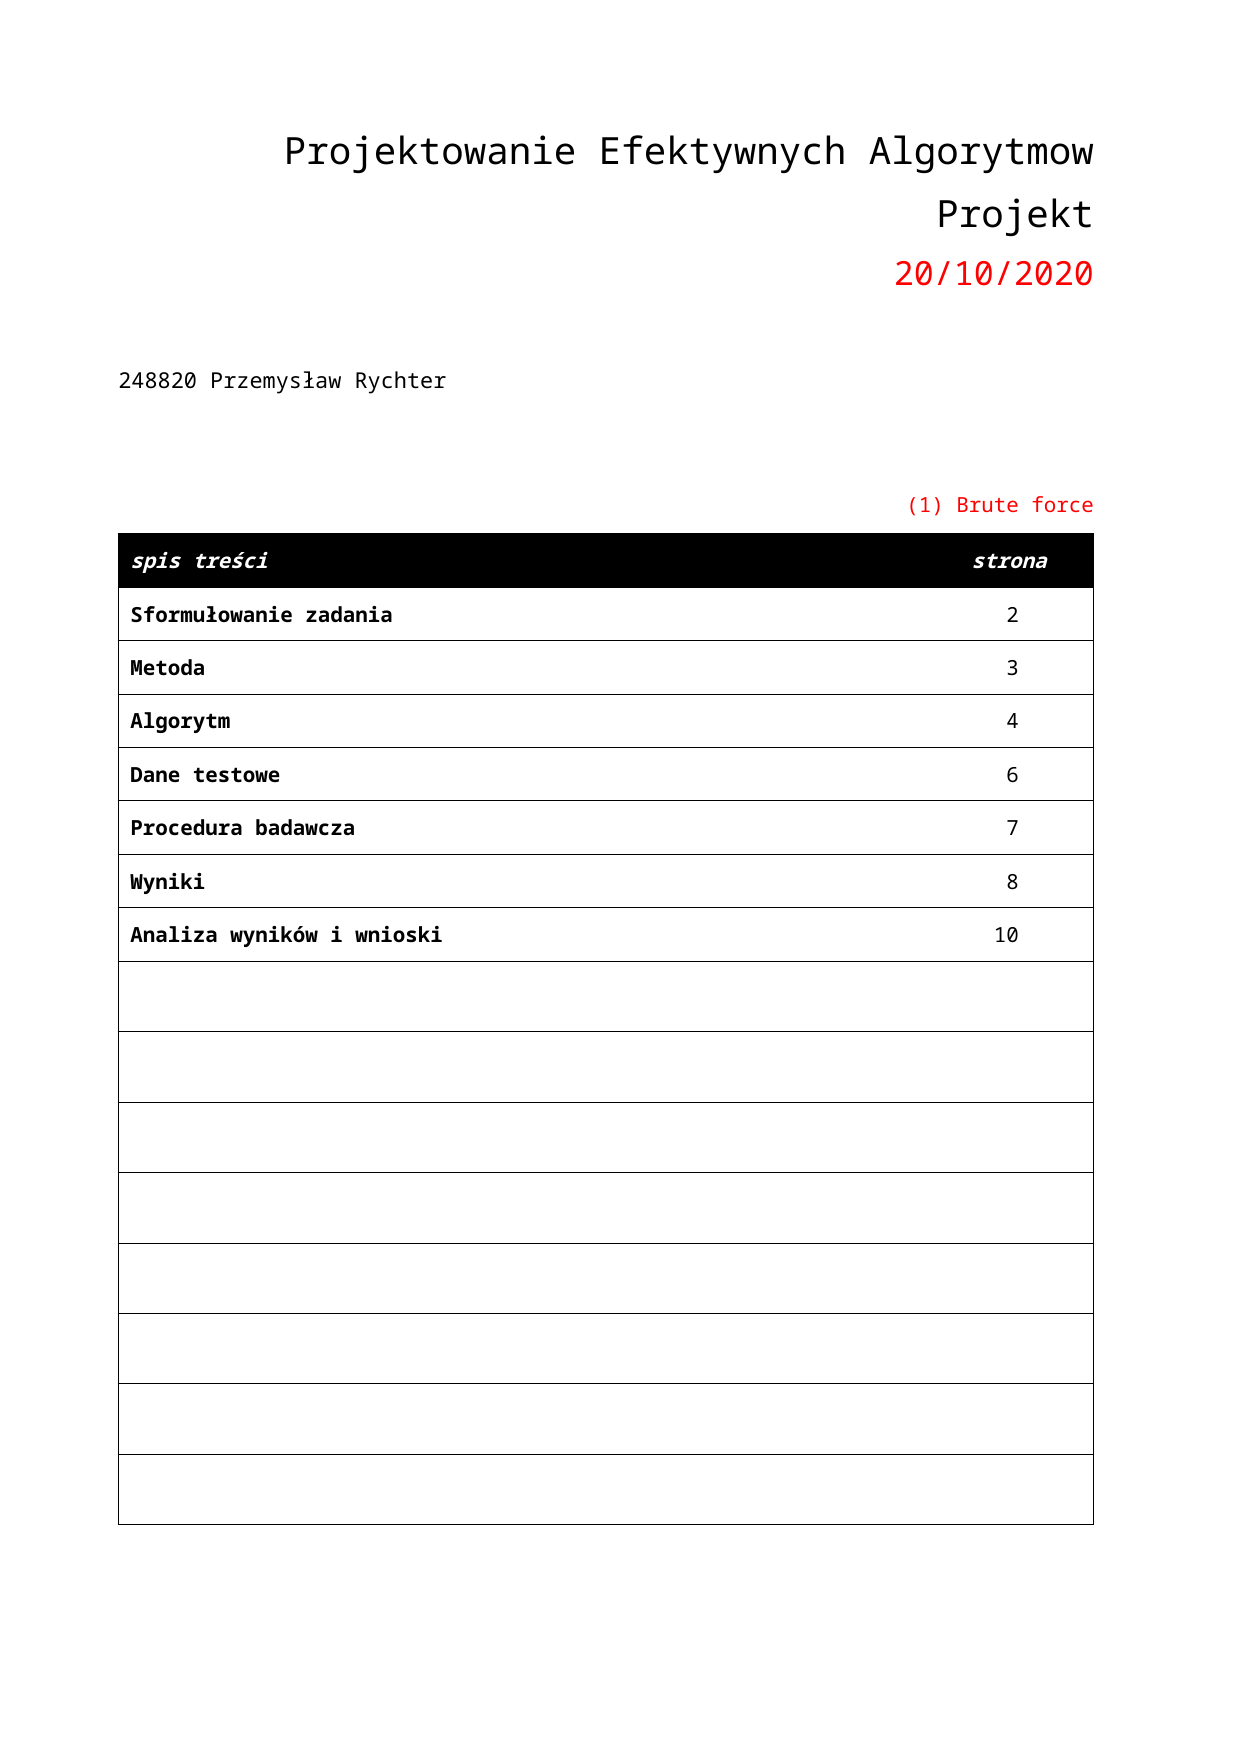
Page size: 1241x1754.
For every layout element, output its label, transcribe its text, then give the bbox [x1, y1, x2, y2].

table_cell [119, 1314, 606, 1383]
text 248820 Przemysław Rychter [118, 365, 1093, 394]
table_cell [119, 1173, 606, 1242]
table_cell [606, 1455, 1093, 1524]
table_cell [606, 1244, 1093, 1313]
table_cell [606, 1103, 1093, 1172]
table_cell [119, 1244, 606, 1313]
table_cell Wyniki [119, 855, 606, 907]
table_cell [119, 962, 606, 1031]
table_cell [606, 1314, 1093, 1383]
table_cell Dane testowe [119, 748, 606, 800]
text Projektowanie Efektywnych Algorytmow [118, 124, 1093, 175]
table_cell [119, 1032, 606, 1102]
table_cell [606, 1032, 1093, 1102]
table_cell Sformułowanie zadania [119, 588, 606, 640]
table_cell [119, 1384, 606, 1454]
table_cell Procedura badawcza [119, 801, 606, 854]
text Projekt [118, 187, 1093, 238]
table_header strona [606, 534, 1093, 587]
table_cell Algorytm [119, 695, 606, 747]
table_cell [119, 1103, 606, 1172]
table_cell 4 [606, 695, 1093, 747]
table_cell [606, 962, 1093, 1031]
table_cell Metoda [119, 641, 606, 693]
text 20/10/2020 [118, 250, 1093, 295]
table_cell 7 [606, 801, 1093, 854]
text (1) Brute force [118, 482, 1093, 521]
table_cell 2 [606, 588, 1093, 640]
table_cell [606, 1173, 1093, 1242]
table_header spis treści [119, 534, 606, 587]
table_cell 8 [606, 855, 1093, 907]
table_cell [606, 1384, 1093, 1454]
table_cell 3 [606, 641, 1093, 693]
table_cell Analiza wyników i wnioski [119, 908, 606, 961]
table_cell [119, 1455, 606, 1524]
table_cell 10 [606, 908, 1093, 961]
table_cell 6 [606, 748, 1093, 800]
